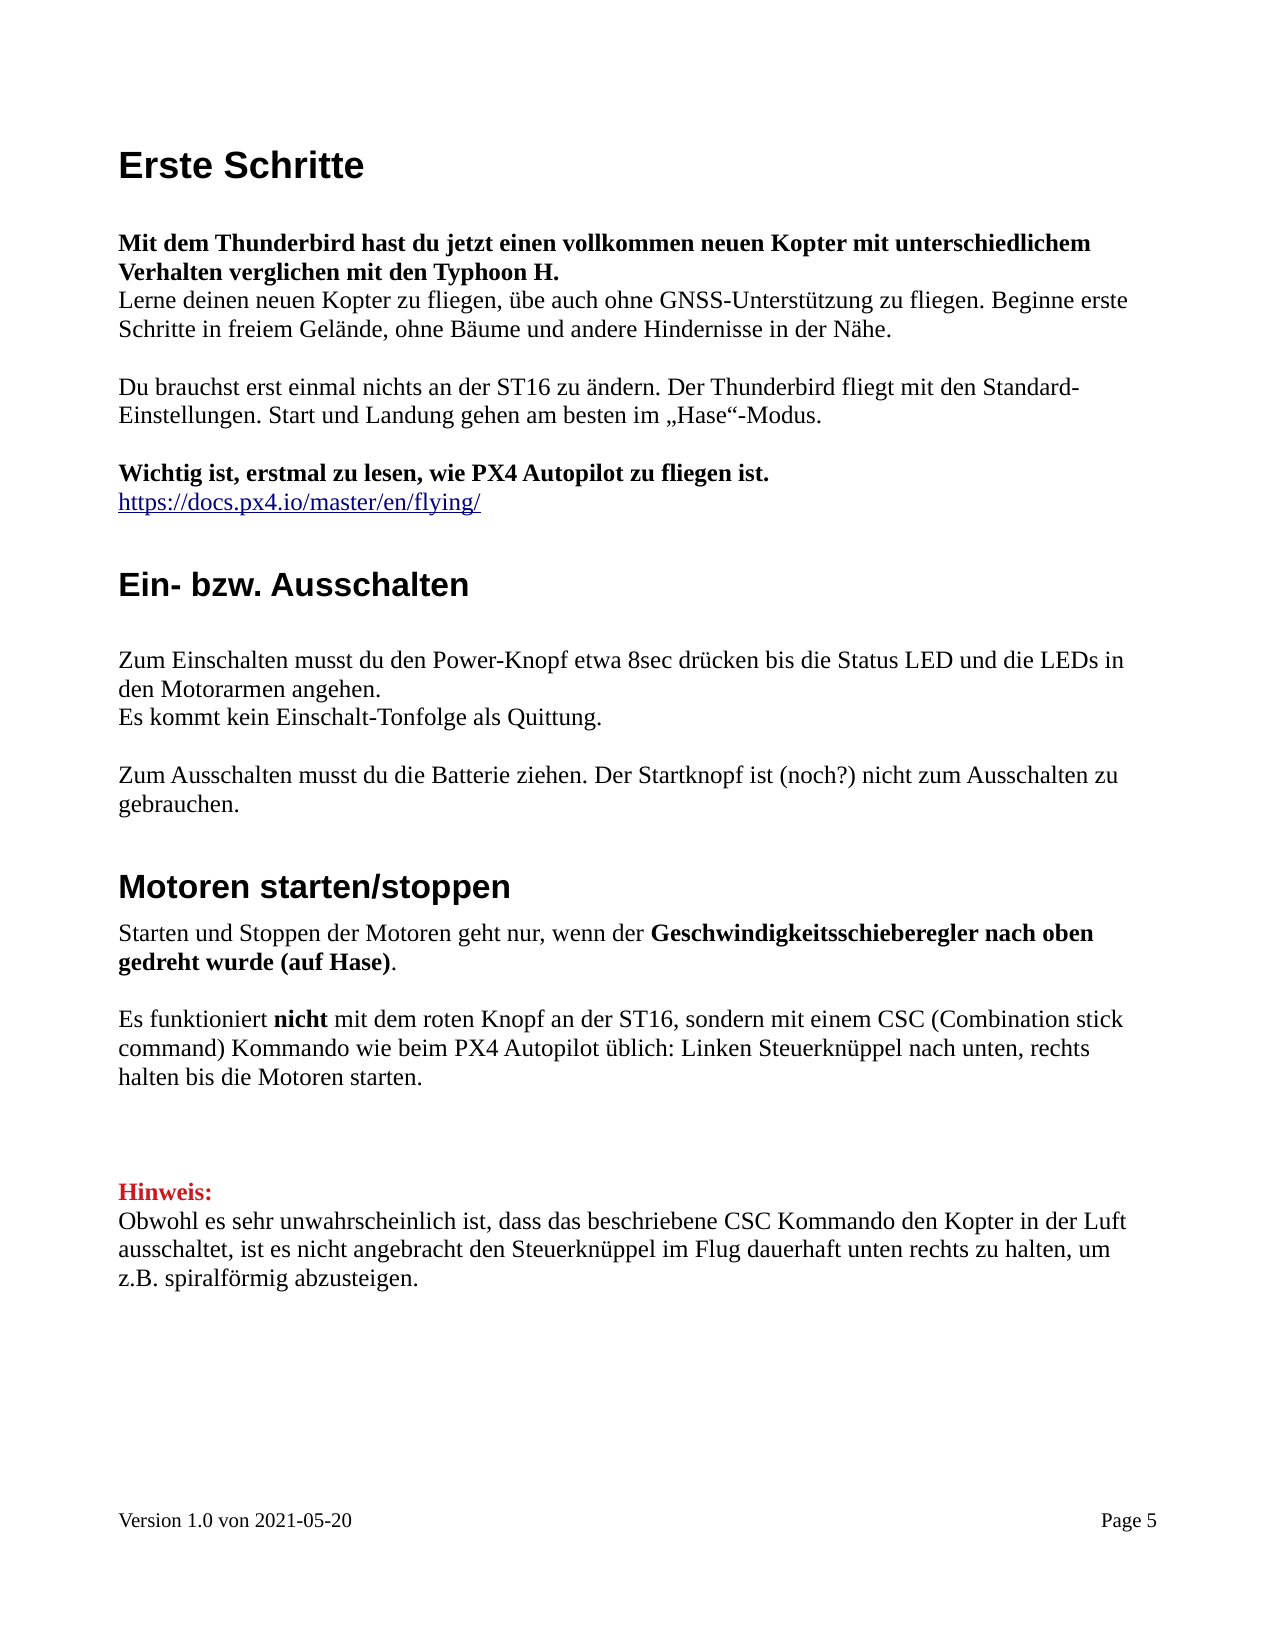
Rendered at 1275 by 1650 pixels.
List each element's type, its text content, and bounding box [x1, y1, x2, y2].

text Starten und Stoppen der Motoren geht nur, wenn der Geschwindigkeitsschieberegler nach oben gedreht wurde (auf Hase). [118, 918, 1157, 976]
text Mit dem Thunderbird hast du jetzt einen vollkommen neuen Kopter mit unterschiedlichem Verhalten verglichen mit den Typhoon H. [118, 228, 1157, 286]
subtitle Ein- bzw. Ausschalten [118, 565, 1157, 604]
text Wichtig ist, erstmal zu lesen, wie PX4 Autopilot zu fliegen ist. [118, 458, 1157, 487]
text Hinweis: [118, 1177, 1157, 1206]
subtitle Erste Schritte [118, 143, 1157, 187]
text Obwohl es sehr unwahrscheinlich ist, dass das beschriebene CSC Kommando den Kopter in der Luft ausschaltet, ist es nicht angebracht den Steuerknüppel im Flug dauerhaft unten rechts zu halten, um z.B. spiralförmig abzusteigen. [118, 1206, 1157, 1321]
text Zum Ausschalten musst du die Batterie ziehen. Der Startknopf ist (noch?) nicht zum Ausschalten zu gebrauchen. [118, 731, 1157, 817]
text Du brauchst erst einmal nichts an der ST16 zu ändern. Der Thunderbird fliegt mit den Standard-Einstellungen. Start und Landung gehen am besten im „Hase“-Modus. [118, 372, 1157, 429]
text Es funktioniert nicht mit dem roten Knopf an der ST16, sondern mit einem CSC (Combination stick command) Kommando wie beim PX4 Autopilot üblich: Linken Steuerknüppel nach unten, rechts halten bis die Motoren starten. [118, 1004, 1157, 1091]
subtitle Motoren starten/stoppen [118, 867, 1157, 906]
text https://docs.px4.io/master/en/flying/ [118, 487, 1157, 516]
text Lerne deinen neuen Kopter zu fliegen, übe auch ohne GNSS-Unterstützung zu fliegen. Beginne erste Schritte in freiem Gelände, ohne Bäume und andere Hindernisse in der Nähe. [118, 286, 1157, 343]
text Zum Einschalten musst du den Power-Knopf etwa 8sec drücken bis die Status LED und die LEDs in den Motorarmen angehen. [118, 645, 1157, 702]
text Es kommt kein Einschalt-Tonfolge als Quittung. [118, 702, 1157, 731]
